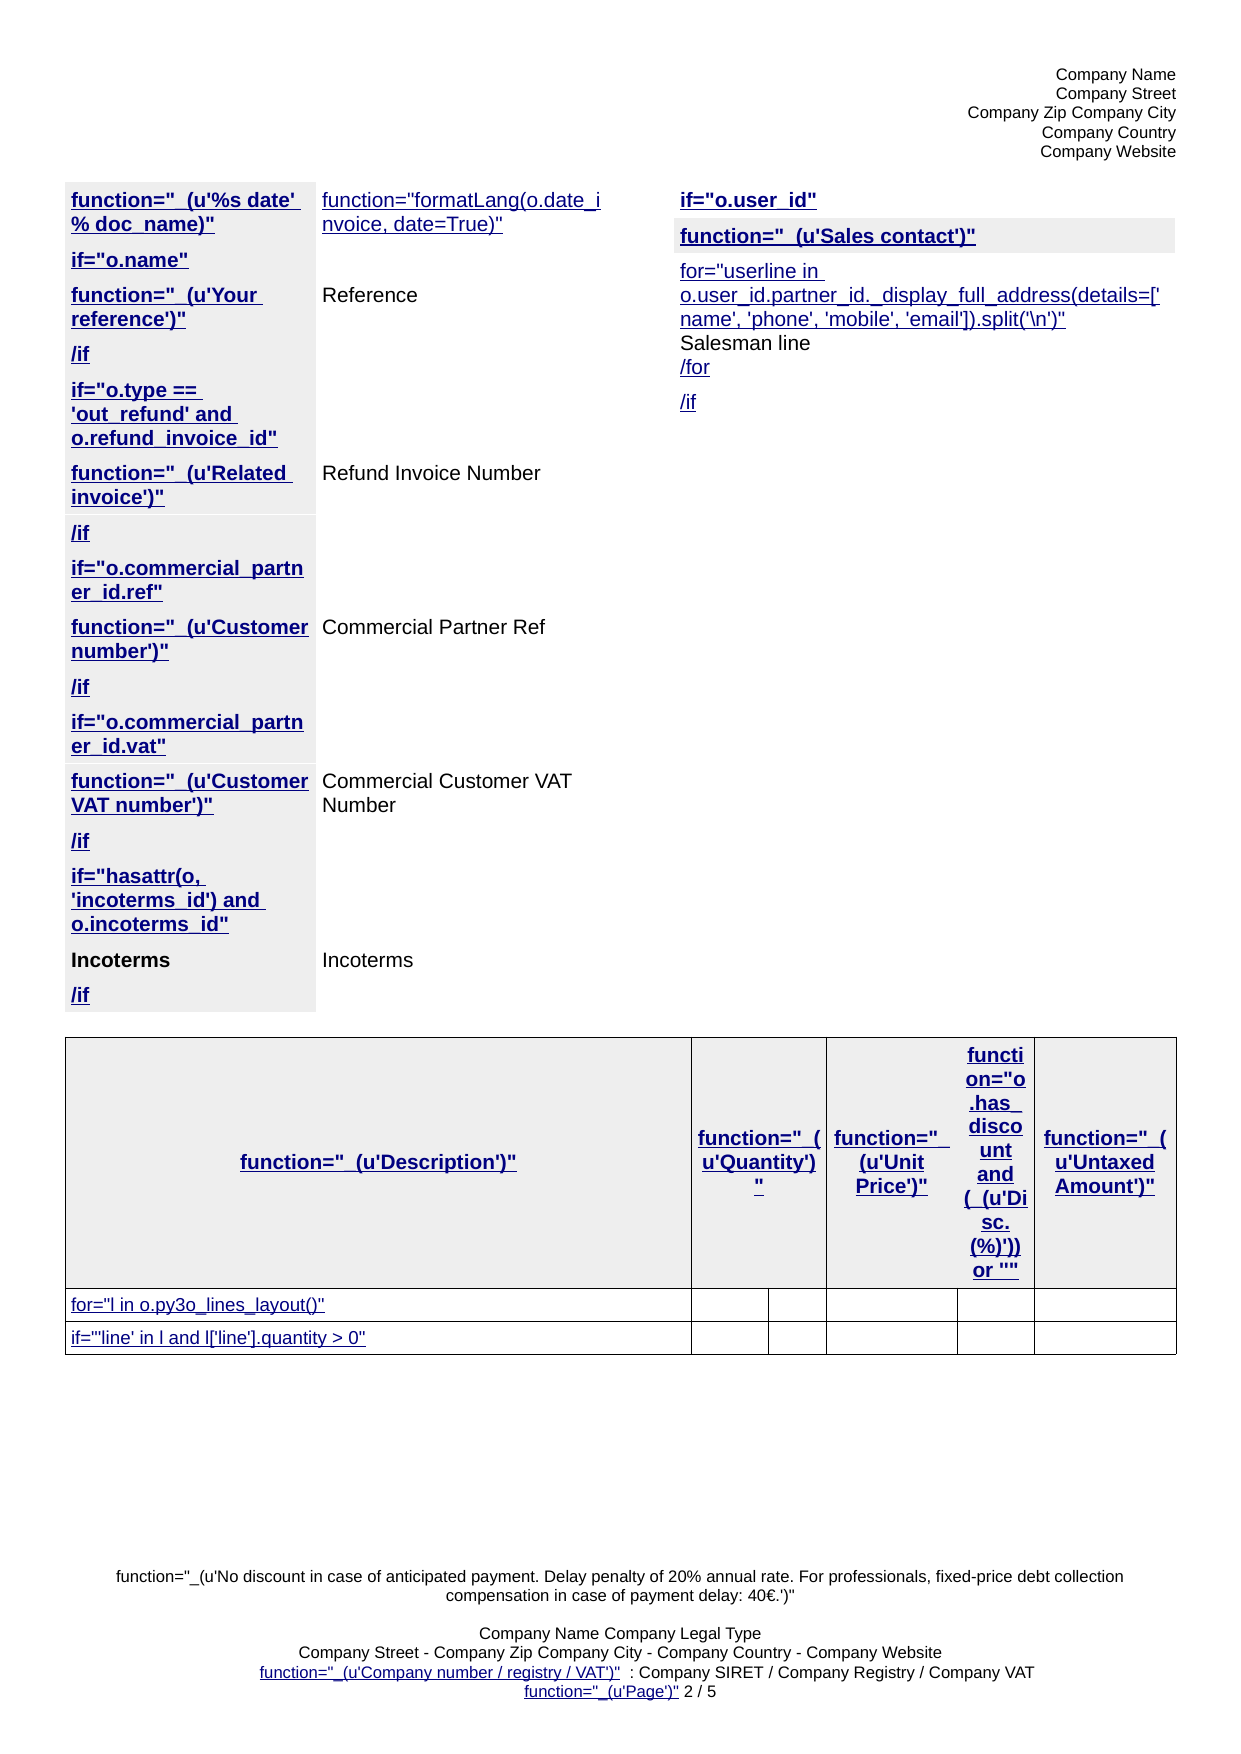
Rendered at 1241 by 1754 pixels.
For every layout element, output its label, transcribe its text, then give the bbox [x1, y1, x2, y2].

table_cell [692, 1322, 768, 1354]
table_cell [769, 1322, 826, 1354]
table_cell /if [65, 977, 316, 1012]
table_cell function="_(u'Customer number')" [65, 609, 316, 669]
table_cell [1035, 1289, 1176, 1321]
table_header function="_(u'Untaxed Amount')" [1035, 1038, 1176, 1288]
table_cell [316, 336, 608, 372]
table_cell Reference [316, 277, 608, 336]
table_cell for="l in o.py3o_lines_layout()" [66, 1289, 691, 1321]
table_cell /if [65, 515, 316, 550]
table_cell [316, 669, 608, 704]
table_cell /if [65, 336, 316, 372]
table_cell [692, 1289, 768, 1321]
table_cell [1035, 1322, 1176, 1354]
table_cell if="o.type == 'out_refund' and o.refund_invoice_id" [65, 372, 316, 455]
table_cell /if [674, 384, 1175, 420]
table_cell [316, 977, 608, 1012]
table_header function="_(u'%s date' % doc_name)" [65, 182, 316, 242]
table_header function="_(u'Unit Price')" [827, 1038, 957, 1288]
table_cell [316, 823, 608, 858]
table_cell for="userline in o.user_id.partner_id._display_full_address(details=['name', 'phone', 'mobile', 'email']).split('\n')" Salesman line /for [674, 253, 1175, 384]
table_cell function="_(u'Related invoice')" [65, 455, 316, 514]
table_cell /if [65, 669, 316, 704]
table_cell if="hasattr(o, 'incoterms_id') and o.incoterms_id" [65, 858, 316, 942]
table_header function="o.has_discount and (_(u'Disc.(%)')) or ''" [957, 1038, 1034, 1288]
table_cell [958, 1289, 1034, 1321]
table_cell function="_(u'Customer VAT number')" [65, 764, 316, 823]
table_header function="_(u'Description')" [66, 1038, 691, 1288]
table_cell function="_(u'Your reference')" [65, 277, 316, 336]
table_cell [316, 515, 608, 550]
table_header function="formatLang(o.date_invoice, date=True)" [316, 182, 608, 242]
table_cell [316, 858, 608, 942]
table_cell if="o.commercial_partner_id.ref" [65, 550, 316, 609]
table_cell Refund Invoice Number [316, 455, 608, 514]
table_cell [769, 1289, 826, 1321]
table_cell [827, 1289, 957, 1321]
table_header function="_(u'Quantity')" [692, 1038, 826, 1288]
table_cell Commercial Partner Ref [316, 609, 608, 669]
table_header [674, 420, 1175, 1013]
table_header if="o.user_id" [674, 182, 1175, 218]
table_cell Incoterms [65, 942, 316, 977]
table_cell [958, 1322, 1034, 1354]
table_cell Commercial Customer VAT Number [316, 764, 608, 823]
table_cell if="o.name" [65, 242, 316, 277]
table_cell [316, 550, 608, 609]
table_cell if="'line' in l and l['line'].quantity > 0" [66, 1322, 691, 1354]
table_header [608, 182, 674, 1013]
table_cell /if [65, 823, 316, 858]
table_cell [316, 704, 608, 763]
table_cell function="_(u'Sales contact')" [674, 218, 1175, 253]
table_cell [316, 372, 608, 455]
table_cell [827, 1322, 957, 1354]
table_cell Incoterms [316, 942, 608, 977]
table_cell if="o.commercial_partner_id.vat" [65, 704, 316, 763]
table_cell [316, 242, 608, 277]
